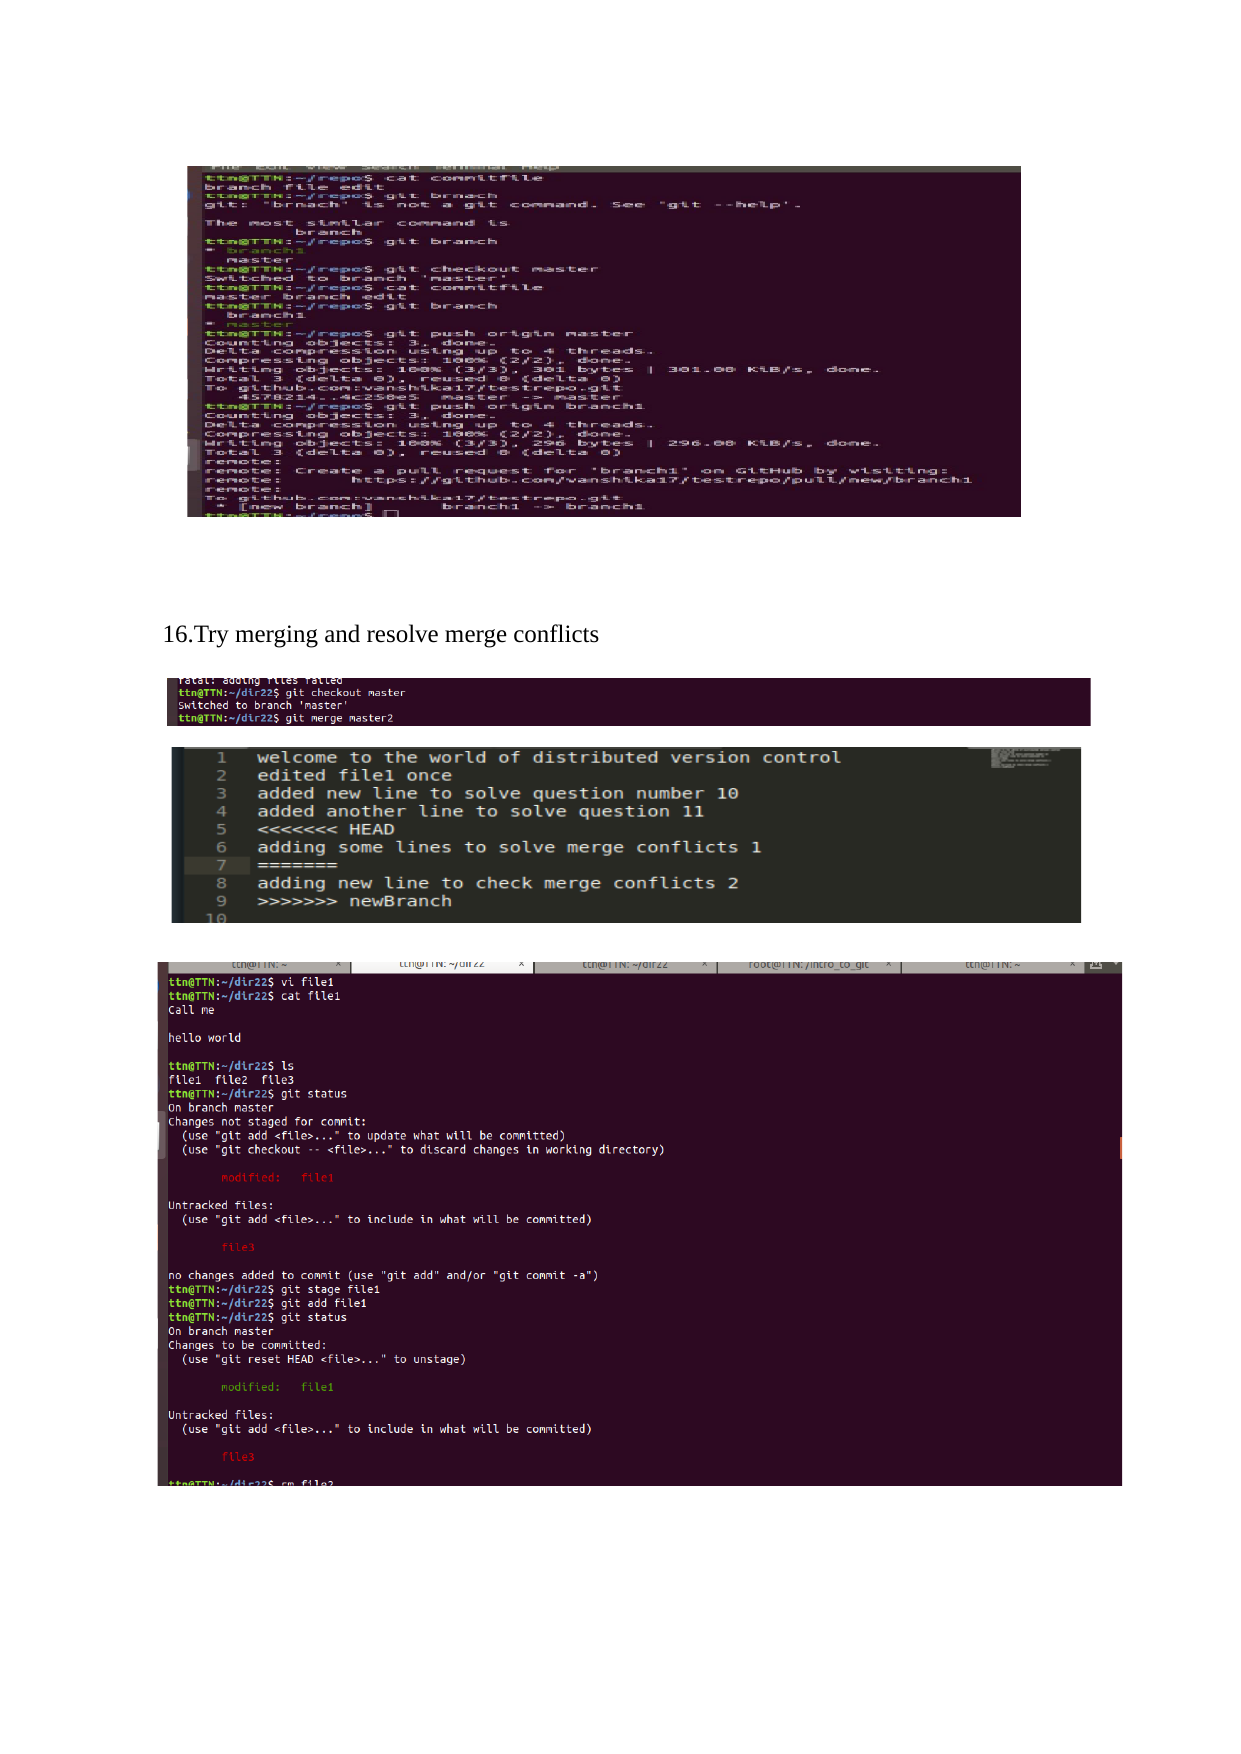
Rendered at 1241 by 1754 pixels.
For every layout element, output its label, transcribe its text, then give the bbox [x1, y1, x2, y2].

picture [157, 962, 1123, 1486]
picture [171, 747, 1082, 923]
picture [167, 714, 1091, 726]
picture [187, 166, 920, 517]
list Try merging and resolve merge conflicts [162, 619, 1122, 648]
